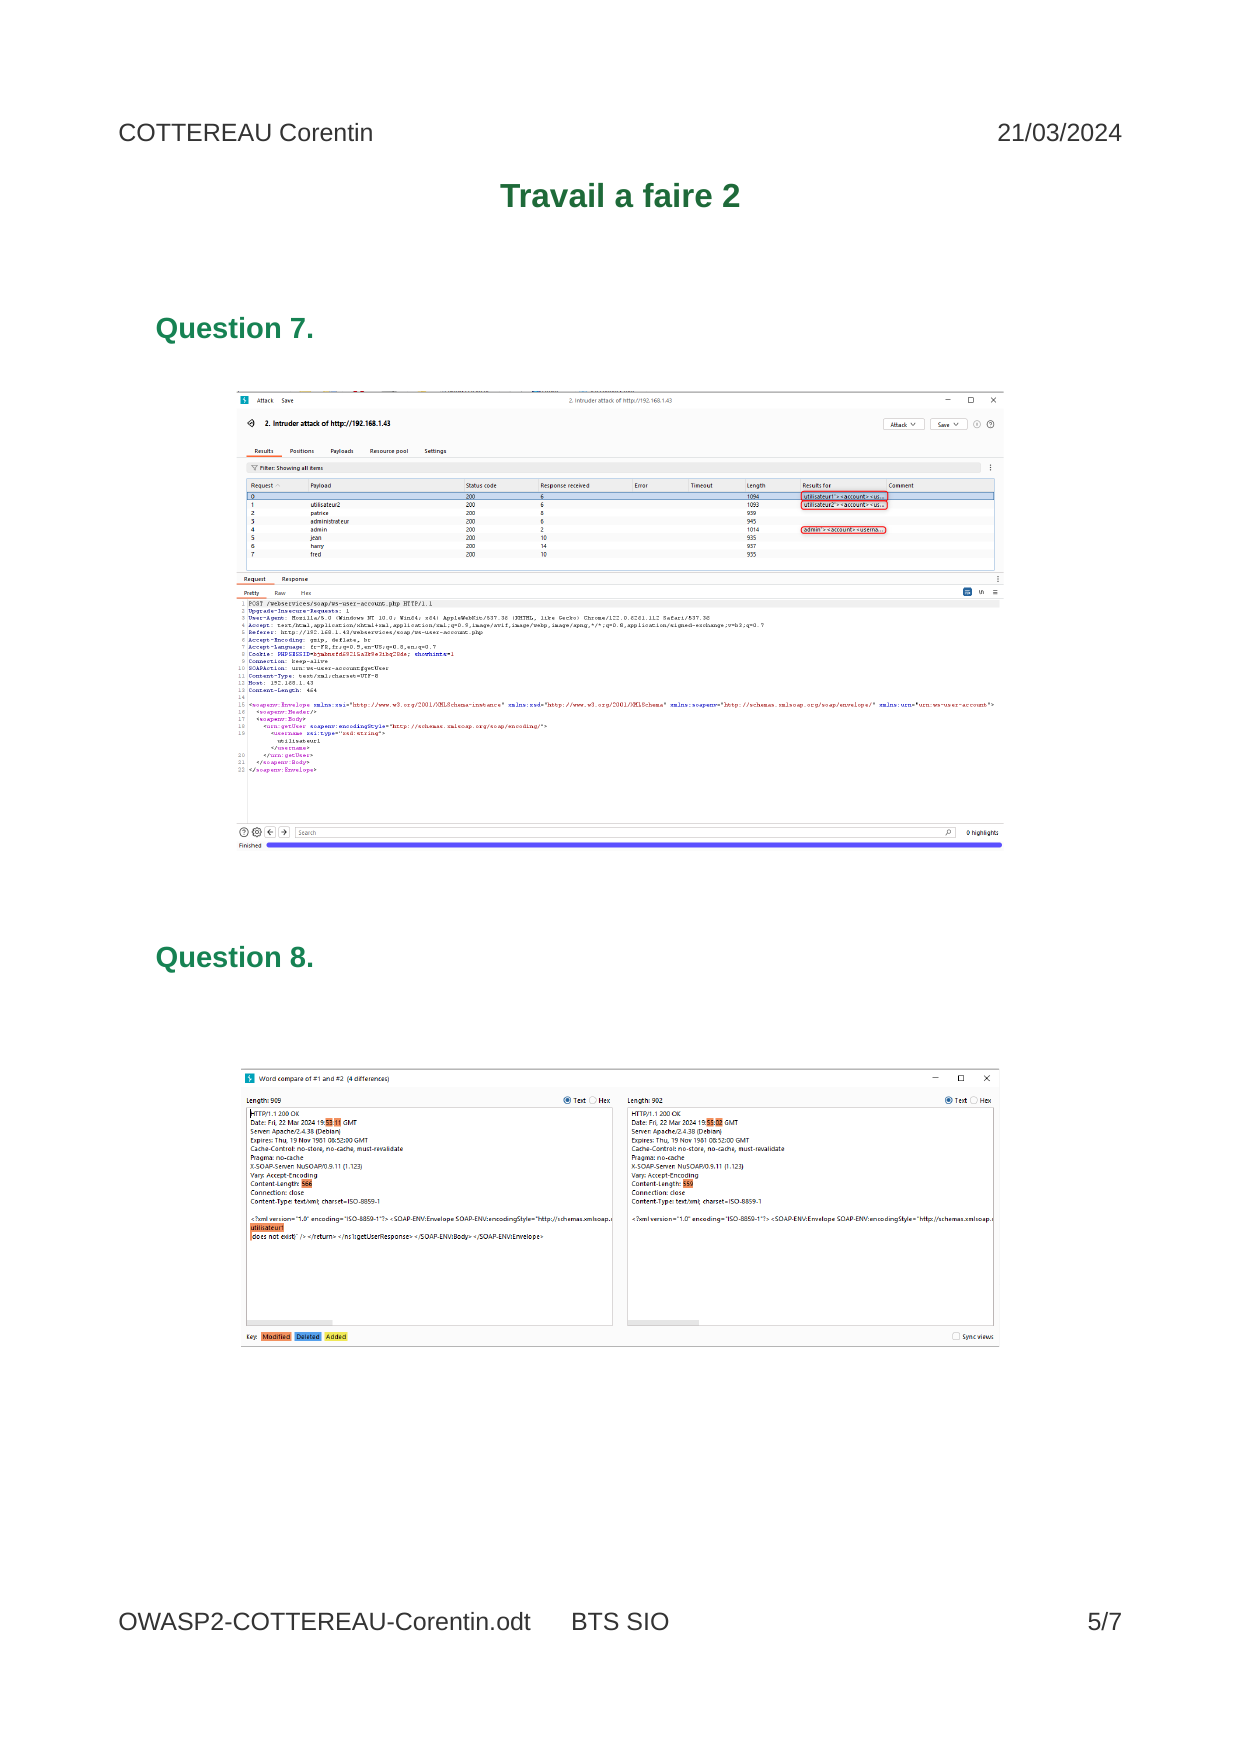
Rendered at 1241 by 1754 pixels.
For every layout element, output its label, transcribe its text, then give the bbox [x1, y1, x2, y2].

text Travail a faire 2 [118, 176, 1122, 215]
picture [236, 391, 1004, 851]
picture [241, 1068, 1000, 1347]
